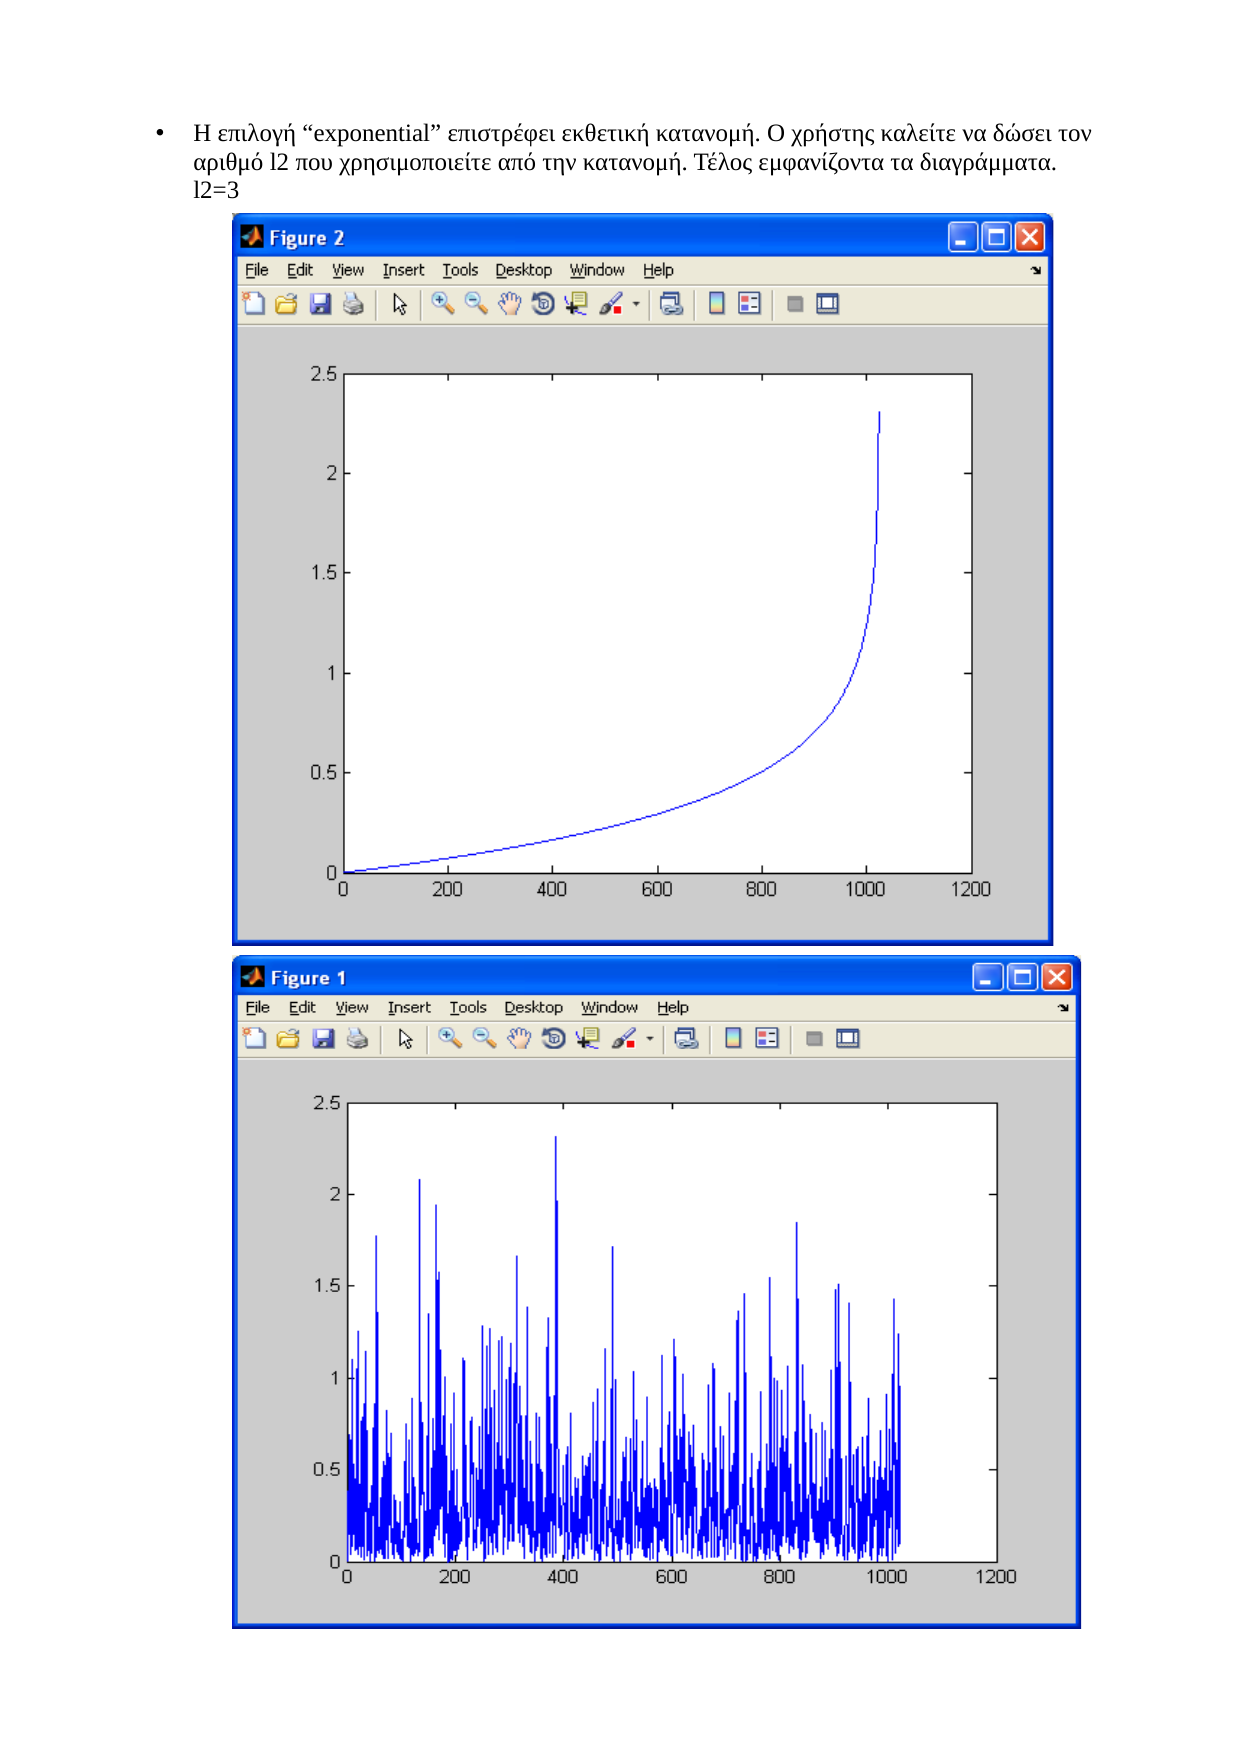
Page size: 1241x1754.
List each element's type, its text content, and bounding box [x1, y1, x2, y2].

list Η επιλογή “exponential” επιστρέφει εκθετική κατανομή. Ο χρήστης καλείτε να δώσει τον αριθμό l2 που χρησιμοποιείτε από την κατανομή. Τέλος εμφανίζοντα τα διαγράμματα. l2=3 [156, 118, 1122, 204]
picture [232, 213, 1054, 946]
picture [232, 955, 1082, 1629]
